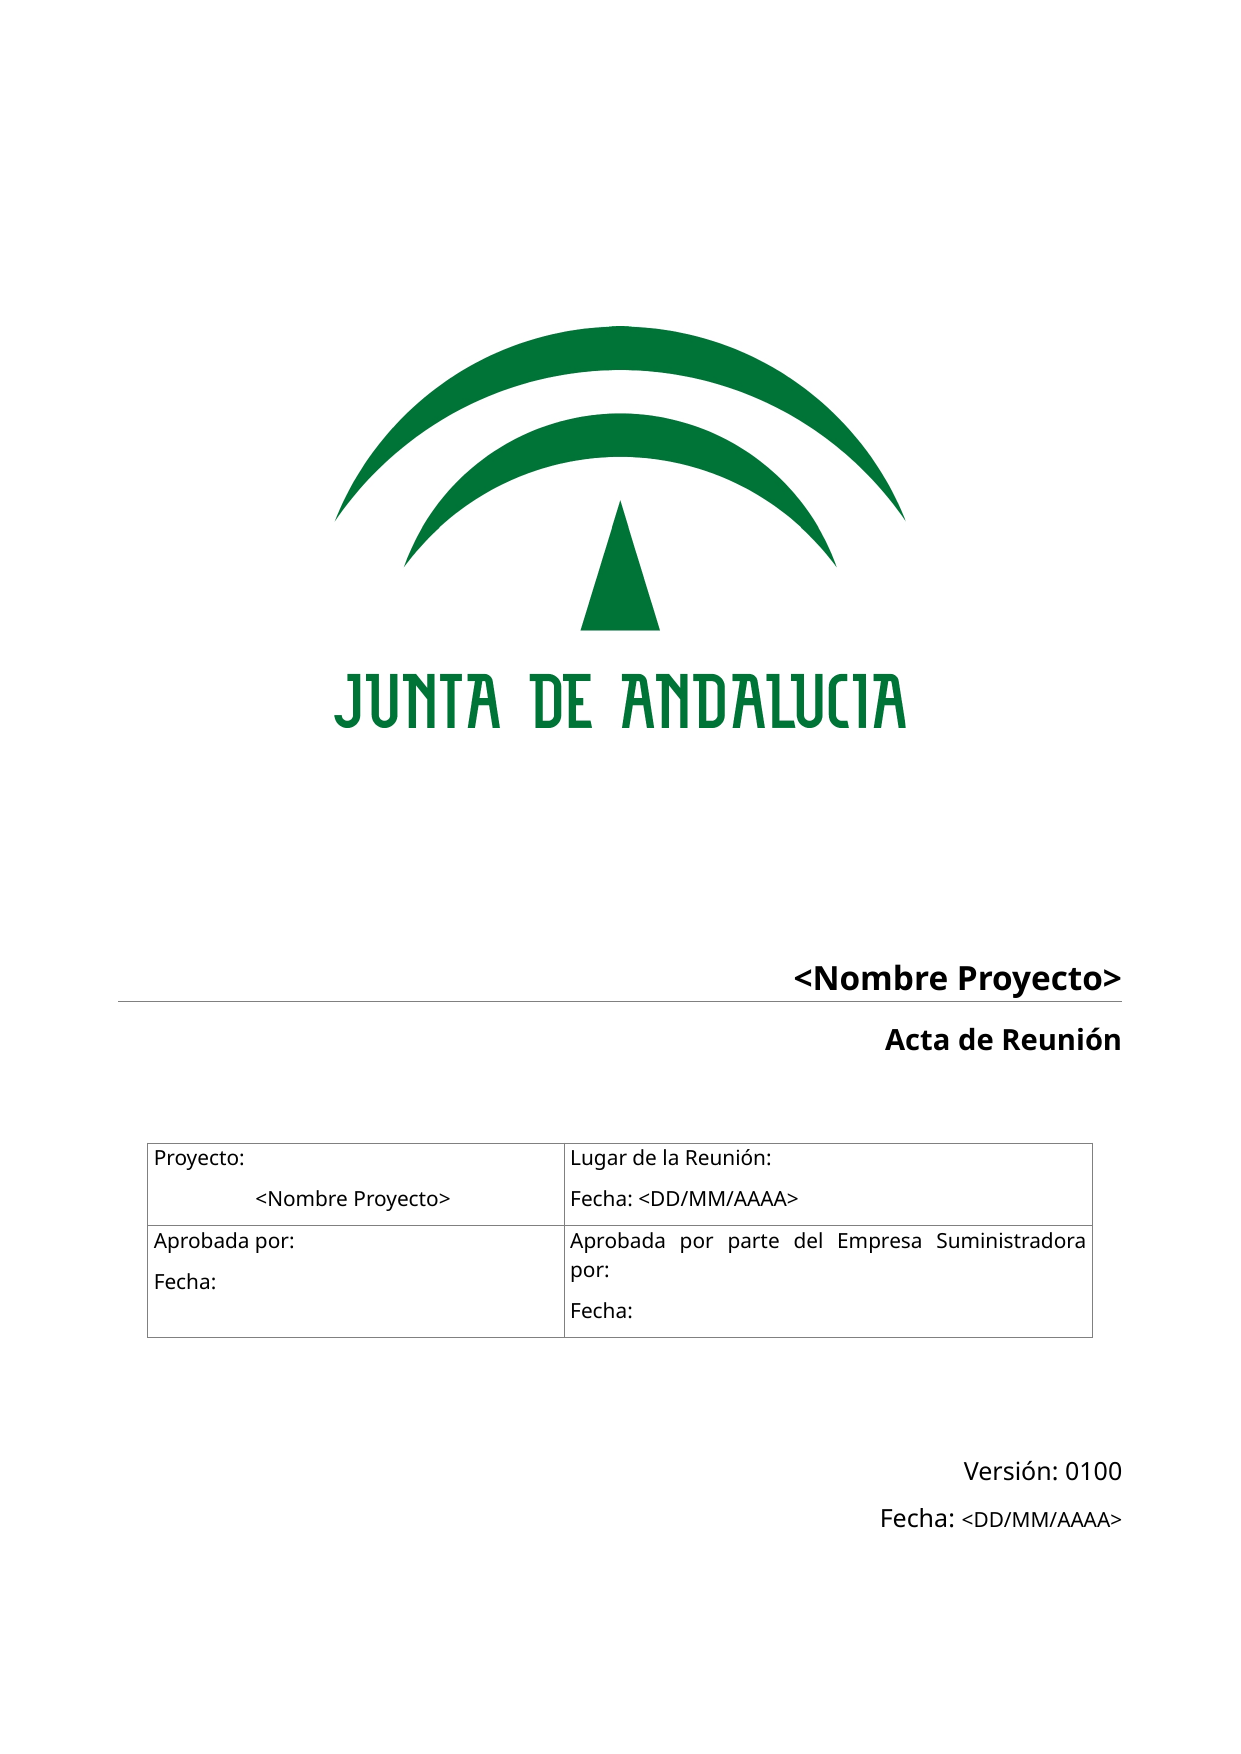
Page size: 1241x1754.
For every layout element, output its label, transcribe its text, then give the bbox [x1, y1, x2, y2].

picture [334, 326, 906, 728]
title Acta de Reunión [118, 1019, 1122, 1059]
text <Nombre Proyecto> [118, 955, 1122, 1001]
table_cell Aprobada por parte del Empresa Suministradora por: Fecha: [565, 1226, 1092, 1337]
table_header Lugar de la Reunión: Fecha: <DD/MM/AAAA> [565, 1144, 1092, 1225]
table_header Proyecto: <Nombre Proyecto> [148, 1144, 564, 1225]
text Versión: 0100 [118, 1454, 1122, 1488]
table_cell Aprobada por: Fecha: [148, 1226, 564, 1337]
text Fecha: <DD/MM/AAAA> [118, 1500, 1122, 1534]
